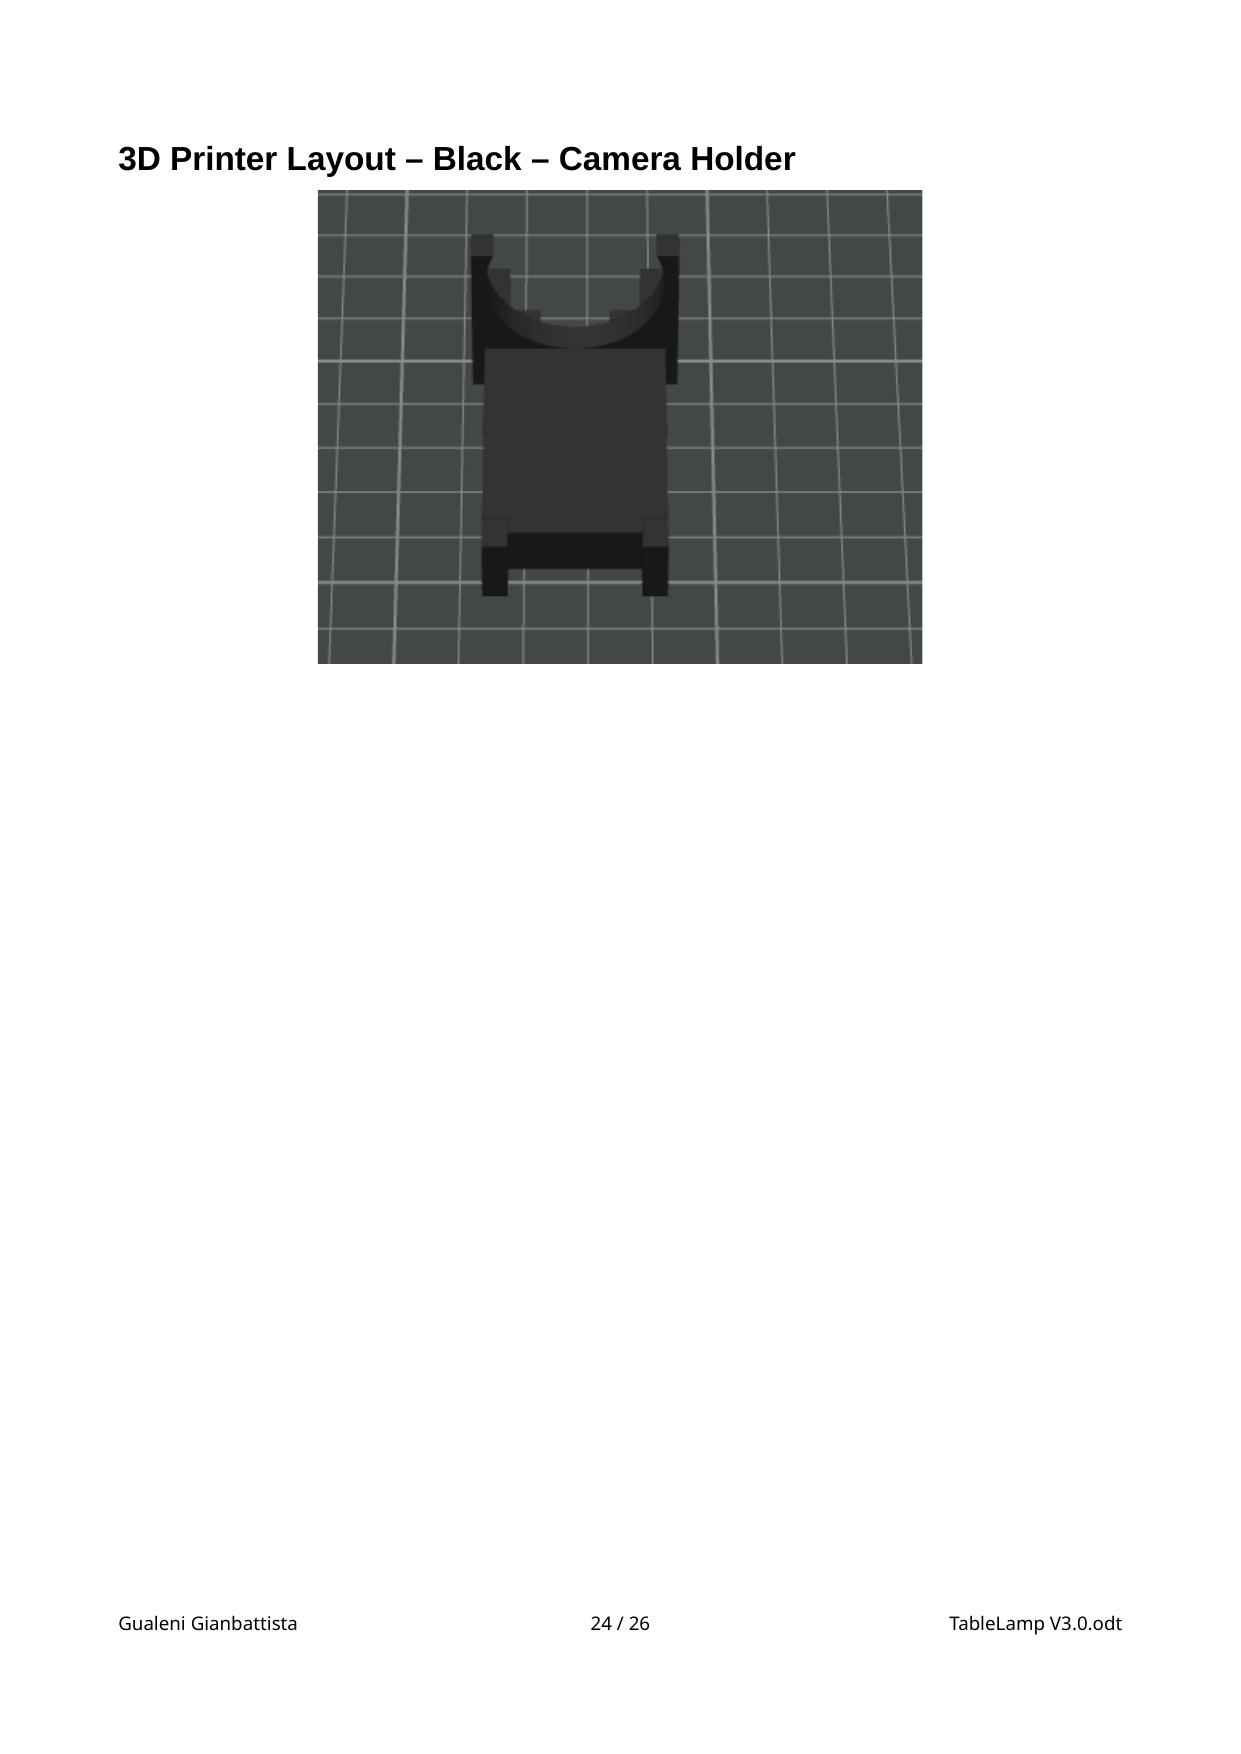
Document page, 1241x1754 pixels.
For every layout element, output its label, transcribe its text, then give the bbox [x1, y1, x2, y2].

subtitle 3D Printer Layout – Black – Camera Holder [118, 139, 1122, 177]
picture [317, 190, 923, 664]
